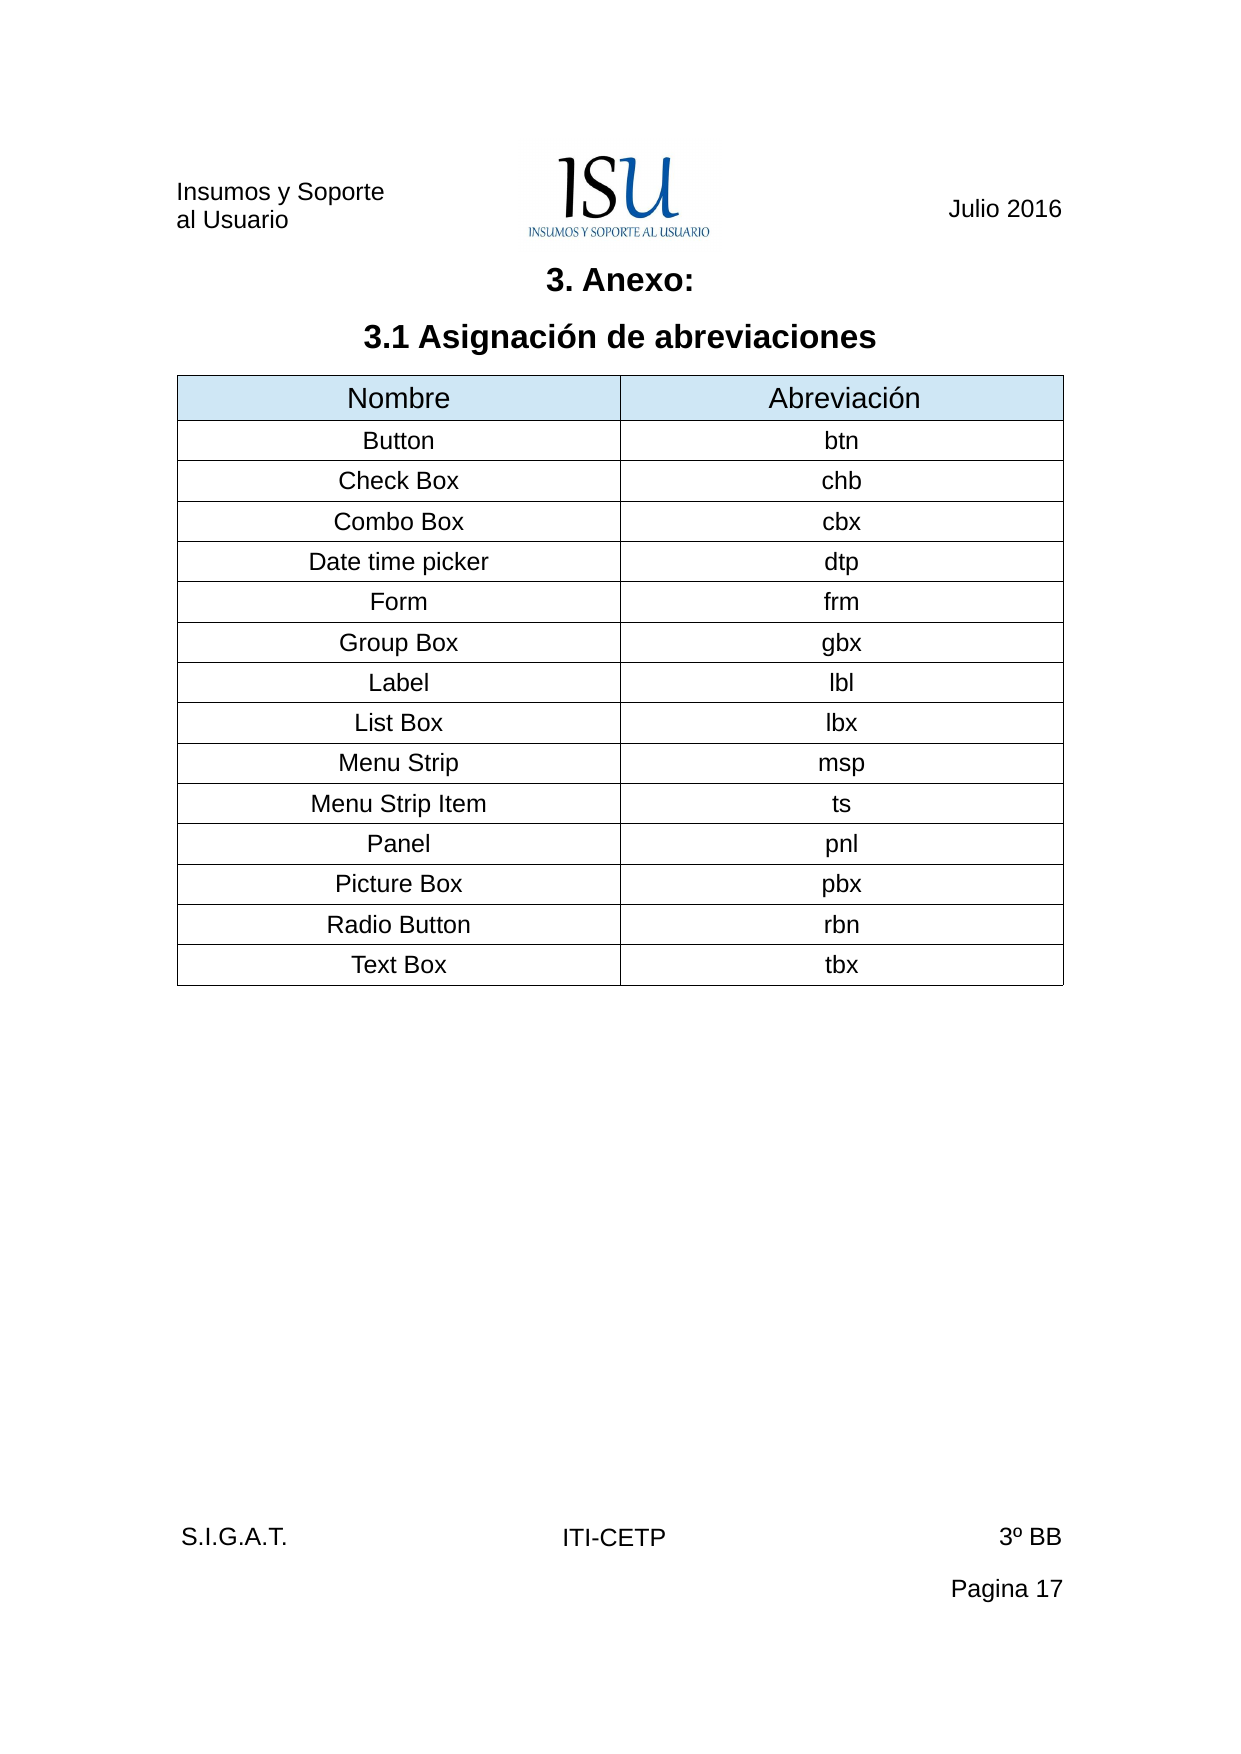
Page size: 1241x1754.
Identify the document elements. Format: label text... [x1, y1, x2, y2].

table_cell tbx [621, 945, 1063, 984]
text 3. Anexo: [177, 260, 1063, 298]
table_cell dtp [621, 542, 1063, 581]
table_cell lbx [621, 703, 1063, 743]
table_cell Radio Button [178, 905, 620, 944]
table_cell Menu Strip Item [178, 784, 620, 823]
picture [517, 138, 723, 252]
table_header Abreviación [621, 376, 1063, 420]
table_cell Date time picker [178, 542, 620, 581]
table_cell rbn [621, 905, 1063, 944]
table_cell Menu Strip [178, 744, 620, 783]
table_cell btn [621, 421, 1063, 460]
table_cell List Box [178, 703, 620, 743]
table_cell chb [621, 461, 1063, 501]
table_cell frm [621, 582, 1063, 622]
table_cell Combo Box [178, 502, 620, 541]
table_cell msp [621, 744, 1063, 783]
table_cell Picture Box [178, 865, 620, 904]
table_cell Panel [178, 824, 620, 863]
table_cell cbx [621, 502, 1063, 541]
table_cell Check Box [178, 461, 620, 501]
table_cell Label [178, 663, 620, 702]
table_cell Text Box [178, 945, 620, 984]
table_cell lbl [621, 663, 1063, 702]
table_cell pnl [621, 824, 1063, 863]
text 3.1 Asignación de abreviaciones [177, 317, 1063, 356]
table_cell pbx [621, 865, 1063, 904]
table_cell Button [178, 421, 620, 460]
table_cell Form [178, 582, 620, 622]
table_cell Group Box [178, 623, 620, 662]
table_cell ts [621, 784, 1063, 823]
table_cell gbx [621, 623, 1063, 662]
table_header Nombre [178, 376, 620, 420]
